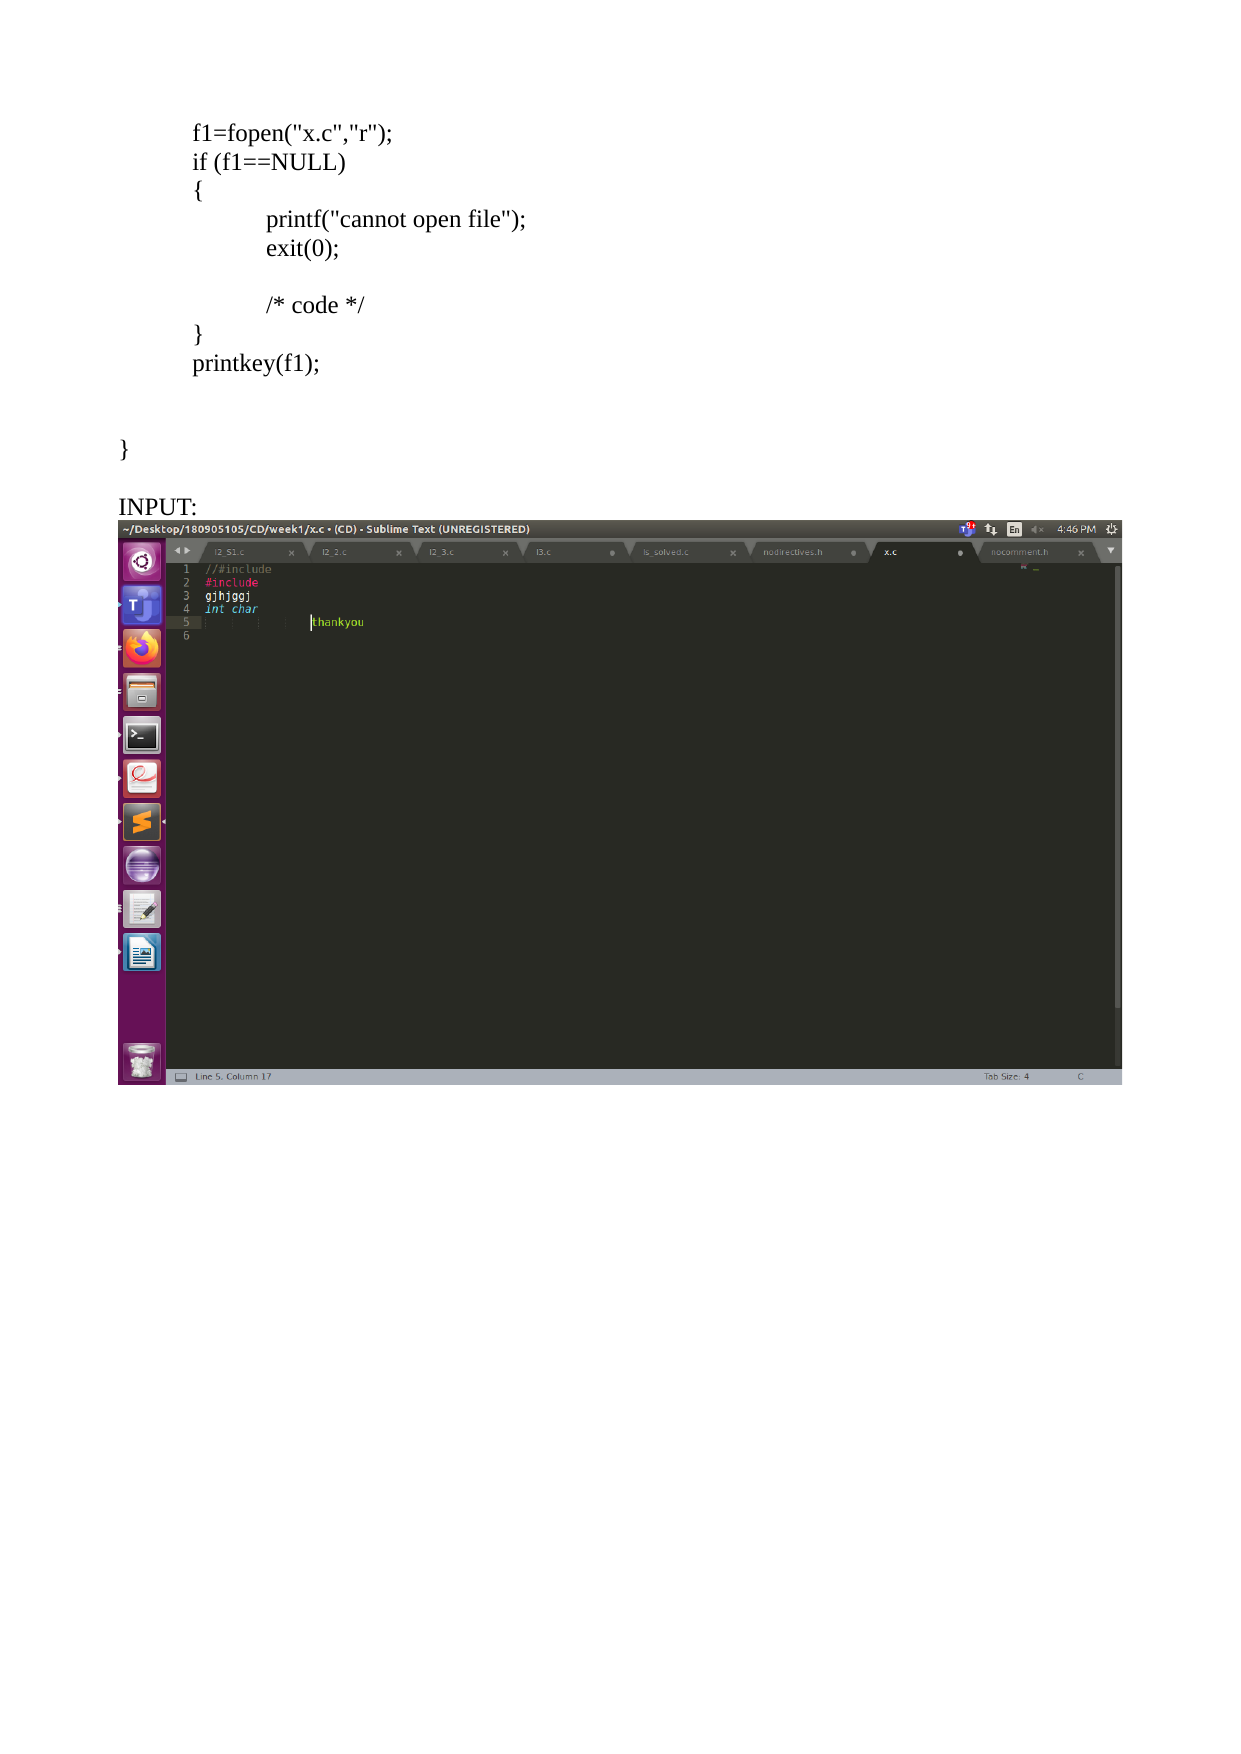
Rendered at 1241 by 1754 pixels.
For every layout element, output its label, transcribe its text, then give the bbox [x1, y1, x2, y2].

text /* code */ [118, 291, 1122, 319]
text f1=fopen("x.c","r"); [118, 118, 1122, 147]
text } [118, 434, 1122, 463]
text exit(0); [118, 233, 1122, 262]
text { [118, 176, 1122, 204]
text INPUT: [118, 492, 1122, 520]
text if (f1==NULL) [118, 147, 1122, 176]
text printf("cannot open file"); [118, 204, 1122, 233]
picture [118, 520, 1123, 1085]
text printkey(f1); [118, 348, 1122, 377]
text } [118, 319, 1122, 348]
